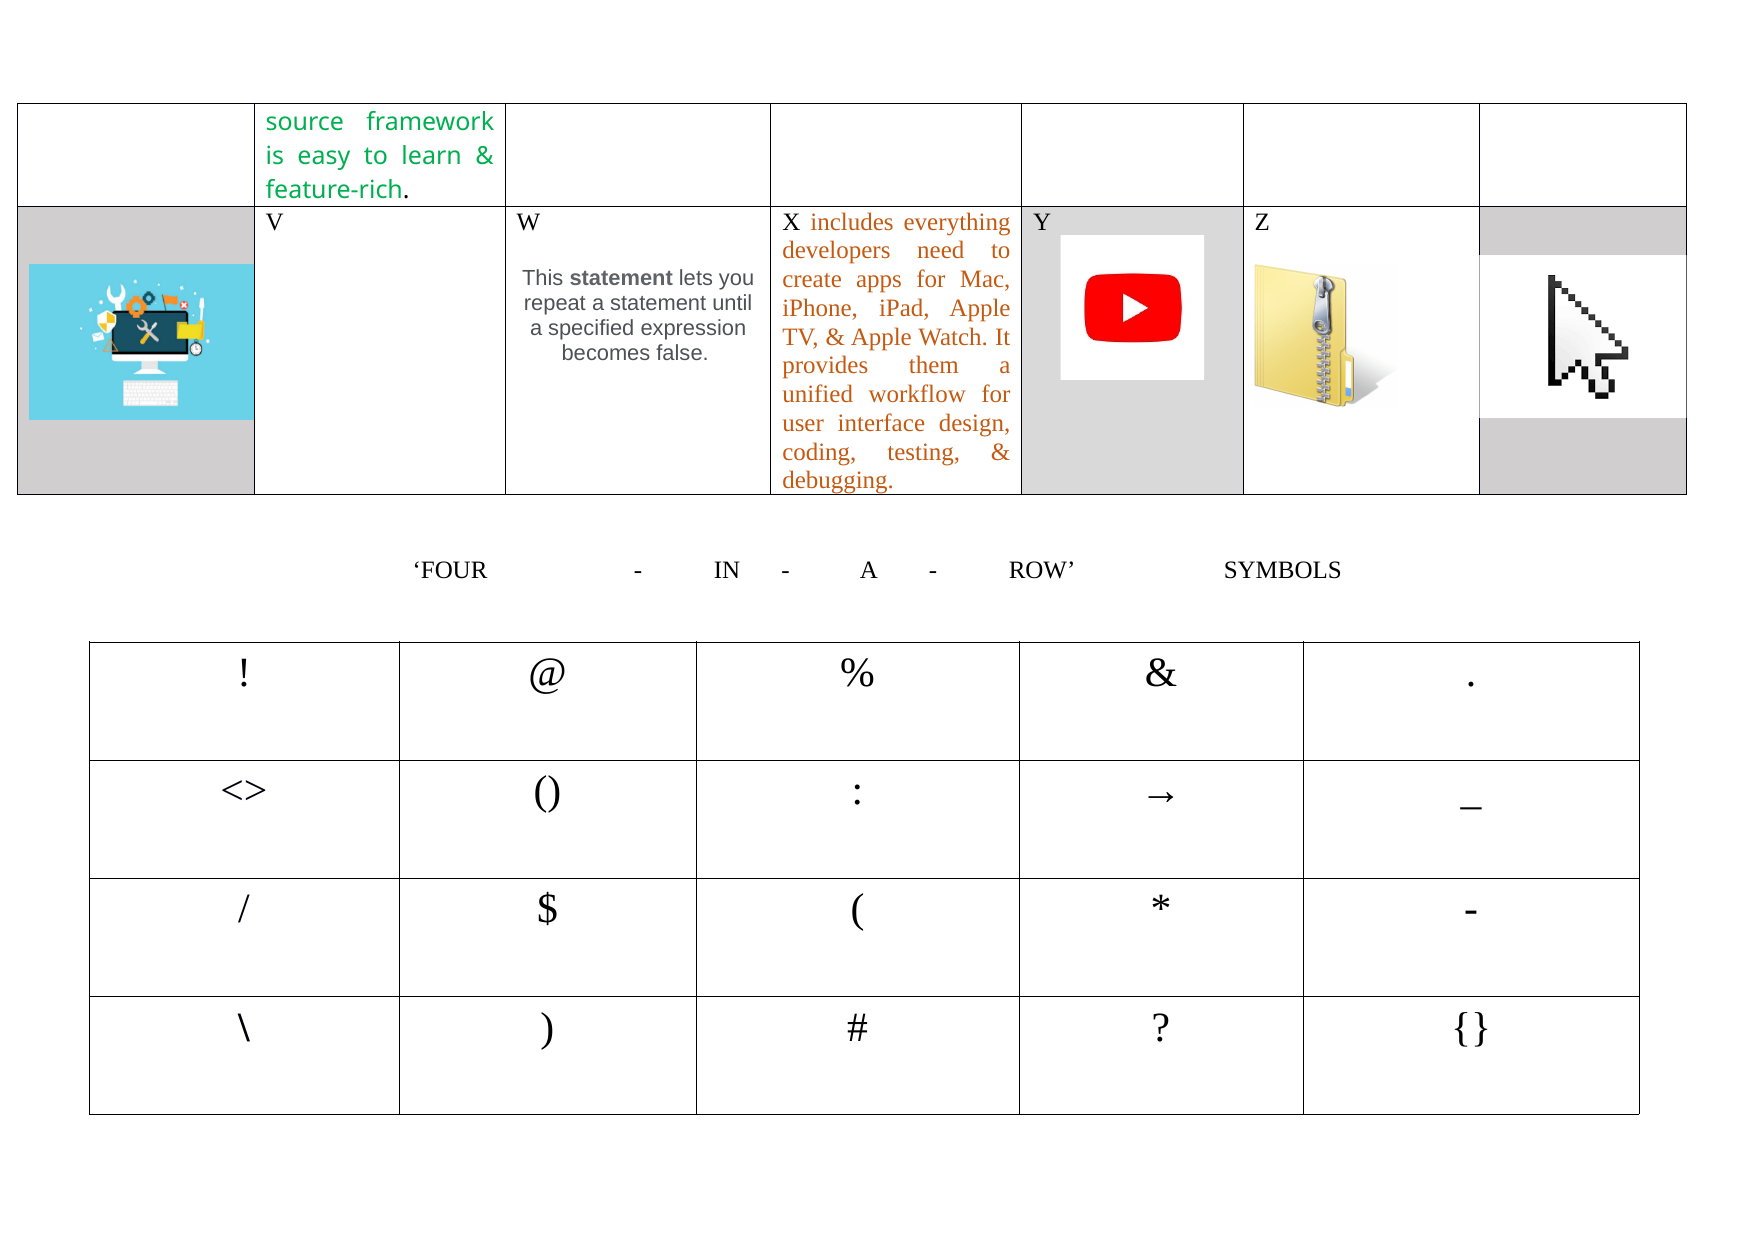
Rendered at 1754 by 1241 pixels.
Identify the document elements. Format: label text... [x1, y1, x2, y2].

table_cell $ [400, 879, 696, 996]
table_cell → [1020, 761, 1303, 878]
table_cell ) [400, 997, 696, 1114]
picture [1060, 235, 1205, 380]
table_cell : [697, 761, 1019, 878]
table_cell / [90, 879, 399, 996]
table_cell [1480, 418, 1686, 494]
picture [29, 264, 254, 420]
table_cell \ [90, 997, 399, 1114]
text ‘FOUR - IN - A - ROW’ SYMBOLS [89, 555, 1665, 584]
table_cell ? [1020, 997, 1303, 1114]
table_cell <> [90, 761, 399, 878]
table_cell [1480, 207, 1686, 255]
table_cell [18, 104, 254, 206]
table_cell () [400, 761, 696, 878]
table_cell W This statement lets you repeat a statement until a specified expression becomes false. [506, 207, 770, 494]
table_header . [1304, 643, 1639, 759]
table_cell [771, 104, 1021, 206]
table_header @ [400, 643, 696, 759]
table_cell [18, 207, 254, 494]
picture [1254, 264, 1399, 407]
table_header & [1020, 643, 1303, 759]
table_cell V [255, 207, 505, 494]
table_cell [1022, 104, 1243, 206]
table_cell Z [1244, 207, 1479, 494]
table_cell X includes everything developers need to create apps for Mac, iPhone, iPad, Apple TV, & Apple Watch. It provides them a unified workflow for user interface design, coding, testing, & debugging. [771, 207, 1021, 494]
table_cell ( [697, 879, 1019, 996]
table_cell - [1304, 879, 1639, 996]
table_cell _ [1304, 761, 1639, 878]
table_cell source framework is easy to learn & feature-rich. [255, 104, 505, 206]
table_cell {} [1304, 997, 1639, 1114]
table_cell Y [1022, 207, 1243, 494]
table_cell [1244, 104, 1479, 206]
table_cell # [697, 997, 1019, 1114]
table_header % [697, 643, 1019, 759]
table_cell [506, 104, 770, 206]
table_header ! [90, 643, 399, 759]
table_cell [1480, 104, 1686, 206]
table_cell * [1020, 879, 1303, 996]
picture [1479, 255, 1687, 418]
